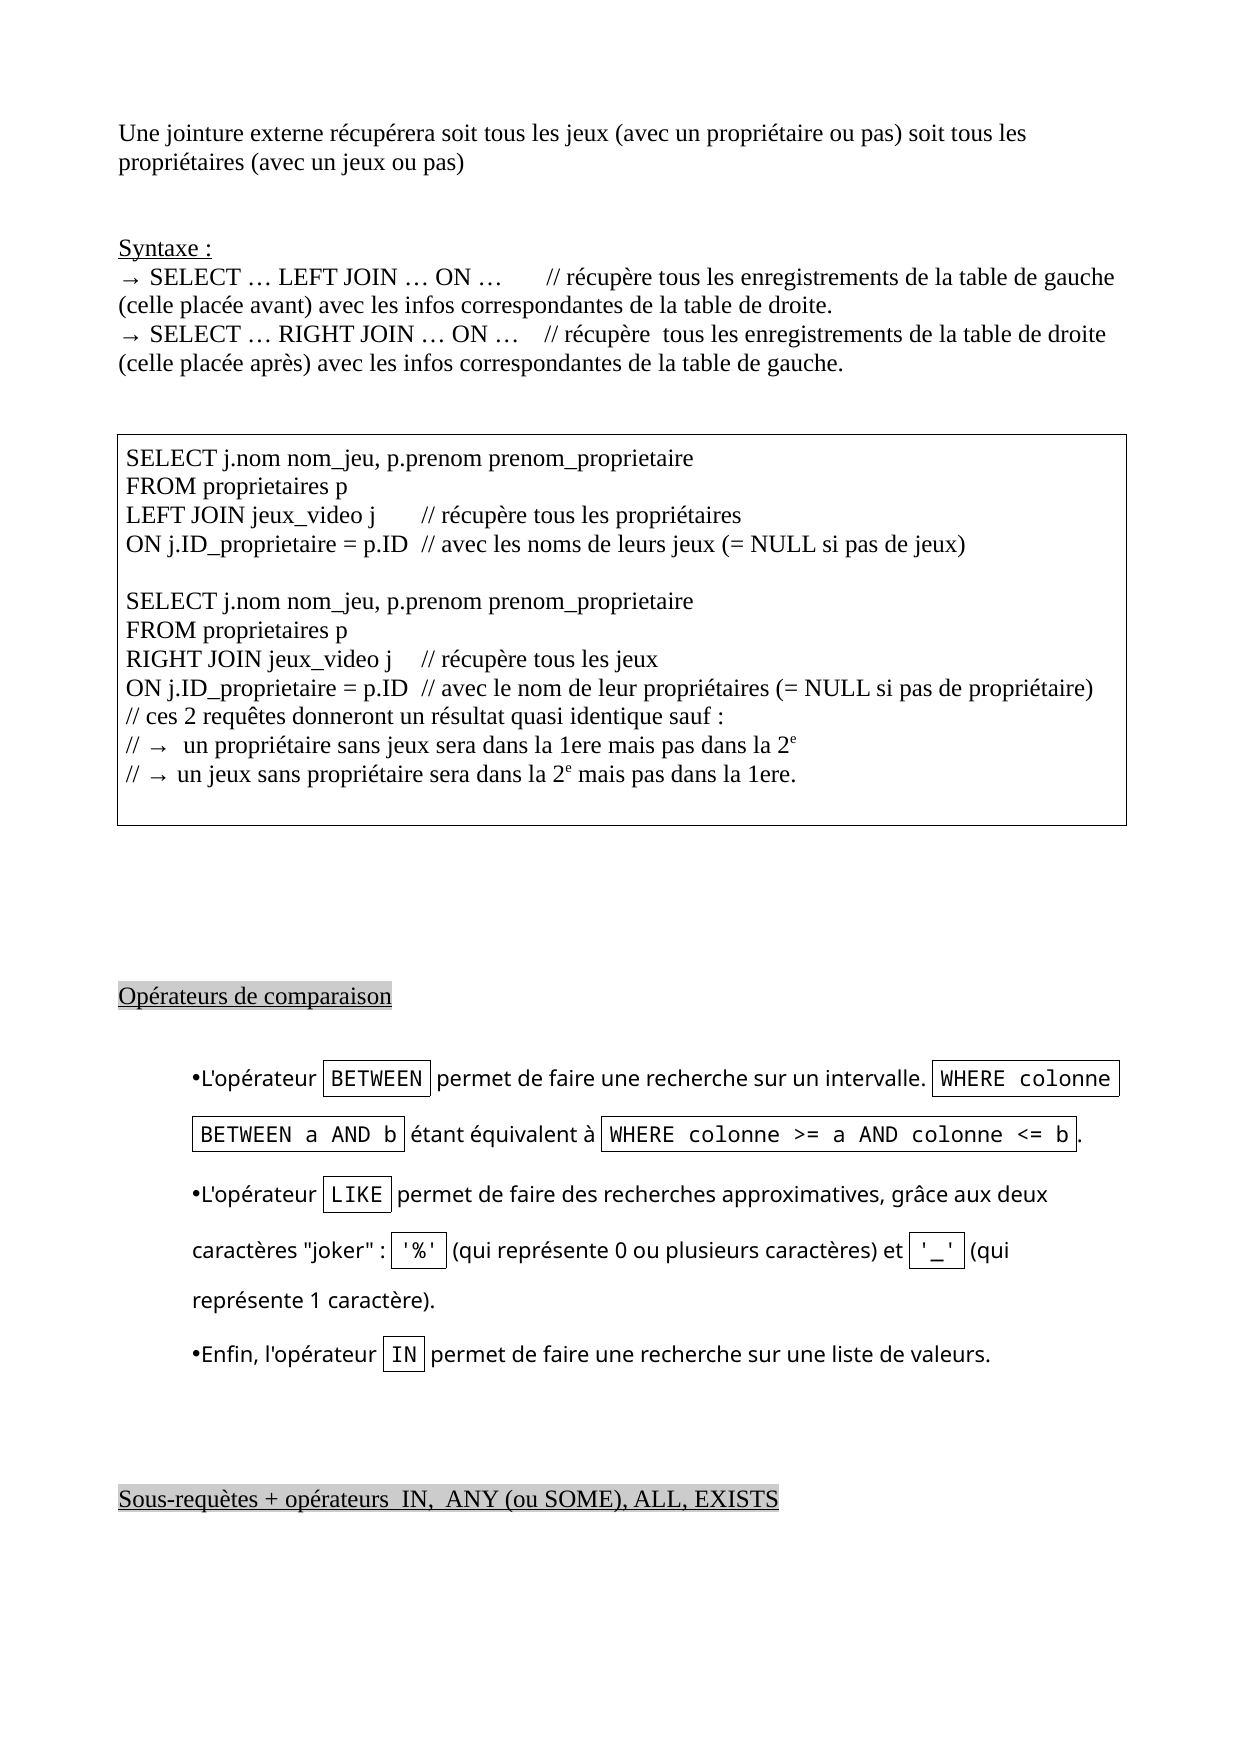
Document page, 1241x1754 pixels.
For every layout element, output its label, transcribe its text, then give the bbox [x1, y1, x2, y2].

text // → un propriétaire sans jeux sera dans la 1ere mais pas dans la 2e [126, 730, 1118, 759]
text FROM proprietaires p [126, 471, 1118, 500]
list L'opérateur BETWEEN permet de faire une recherche sur un intervalle. WHERE colonne BETWEEN a AND b étant équivalent à WHERE colonne >= a AND colonne <= b. [118, 1060, 1122, 1152]
text // → un jeux sans propriétaire sera dans la 2e mais pas dans la 1ere. [126, 759, 1118, 788]
text RIGHT JOIN jeux_video j // récupère tous les jeux [126, 644, 1118, 673]
text ON j.ID_proprietaire = p.ID // avec le nom de leur propriétaires (= NULL si pas de propriétaire) [126, 673, 1118, 701]
text → SELECT … RIGHT JOIN … ON … // récupère tous les enregistrements de la table de droite (celle placée après) avec les infos correspondantes de la table de gauche. [118, 319, 1122, 377]
text → SELECT … LEFT JOIN … ON … // récupère tous les enregistrements de la table de gauche (celle placée avant) avec les infos correspondantes de la table de droite. [118, 262, 1122, 319]
text Opérateurs de comparaison [118, 981, 1122, 1010]
text // ces 2 requêtes donneront un résultat quasi identique sauf : [126, 701, 1118, 730]
list Enfin, l'opérateur IN permet de faire une recherche sur une liste de valeurs. [425, 1336, 1122, 1372]
text Sous-requètes + opérateurs IN, ANY (ou SOME), ALL, EXISTS [118, 1484, 1122, 1512]
text SELECT j.nom nom_jeu, p.prenom prenom_proprietaire [126, 586, 1118, 615]
text SELECT j.nom nom_jeu, p.prenom prenom_proprietaire [126, 443, 1118, 471]
list L'opérateur LIKE permet de faire des recherches approximatives, grâce aux deux caractères "joker" : '%' (qui représente 0 ou plusieurs caractères) et '_' (qui représente 1 caractère). [118, 1176, 1122, 1314]
text FROM proprietaires p [126, 615, 1118, 644]
text Syntaxe : [118, 233, 1122, 262]
text Une jointure externe récupérera soit tous les jeux (avec un propriétaire ou pas) soit tous les propriétaires (avec un jeux ou pas) [118, 118, 1122, 176]
list Enfin, l'opérateur IN permet de faire une recherche sur une liste de valeurs. [118, 1336, 383, 1372]
text ON j.ID_proprietaire = p.ID // avec les noms de leurs jeux (= NULL si pas de jeux) [126, 529, 1118, 558]
text LEFT JOIN jeux_video j // récupère tous les propriétaires [126, 500, 1118, 529]
